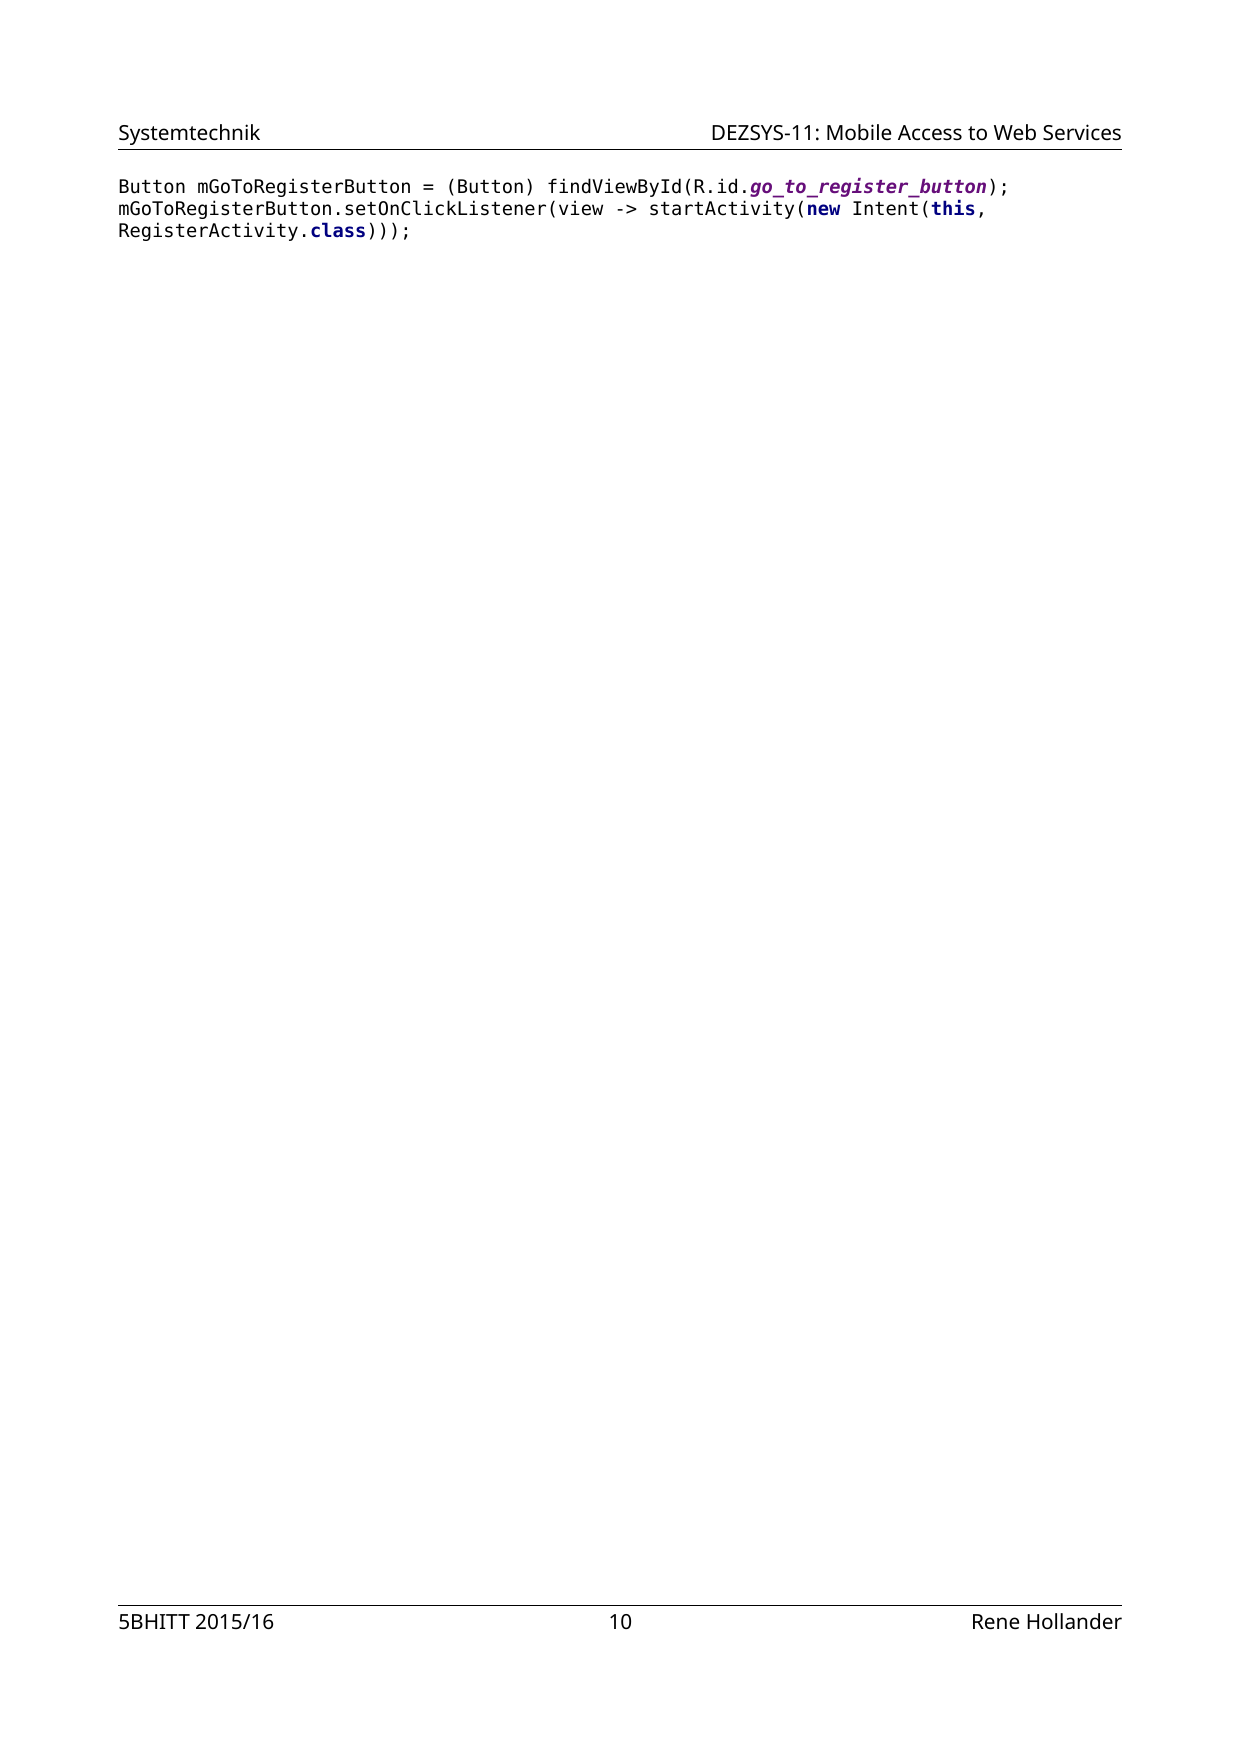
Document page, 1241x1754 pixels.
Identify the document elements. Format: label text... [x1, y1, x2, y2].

text mGoToRegisterButton.setOnClickListener(view -> startActivity(new Intent(this, RegisterActivity.class))); [118, 198, 1122, 242]
text Button mGoToRegisterButton = (Button) findViewById(R.id.go_to_register_button); [118, 176, 1122, 198]
